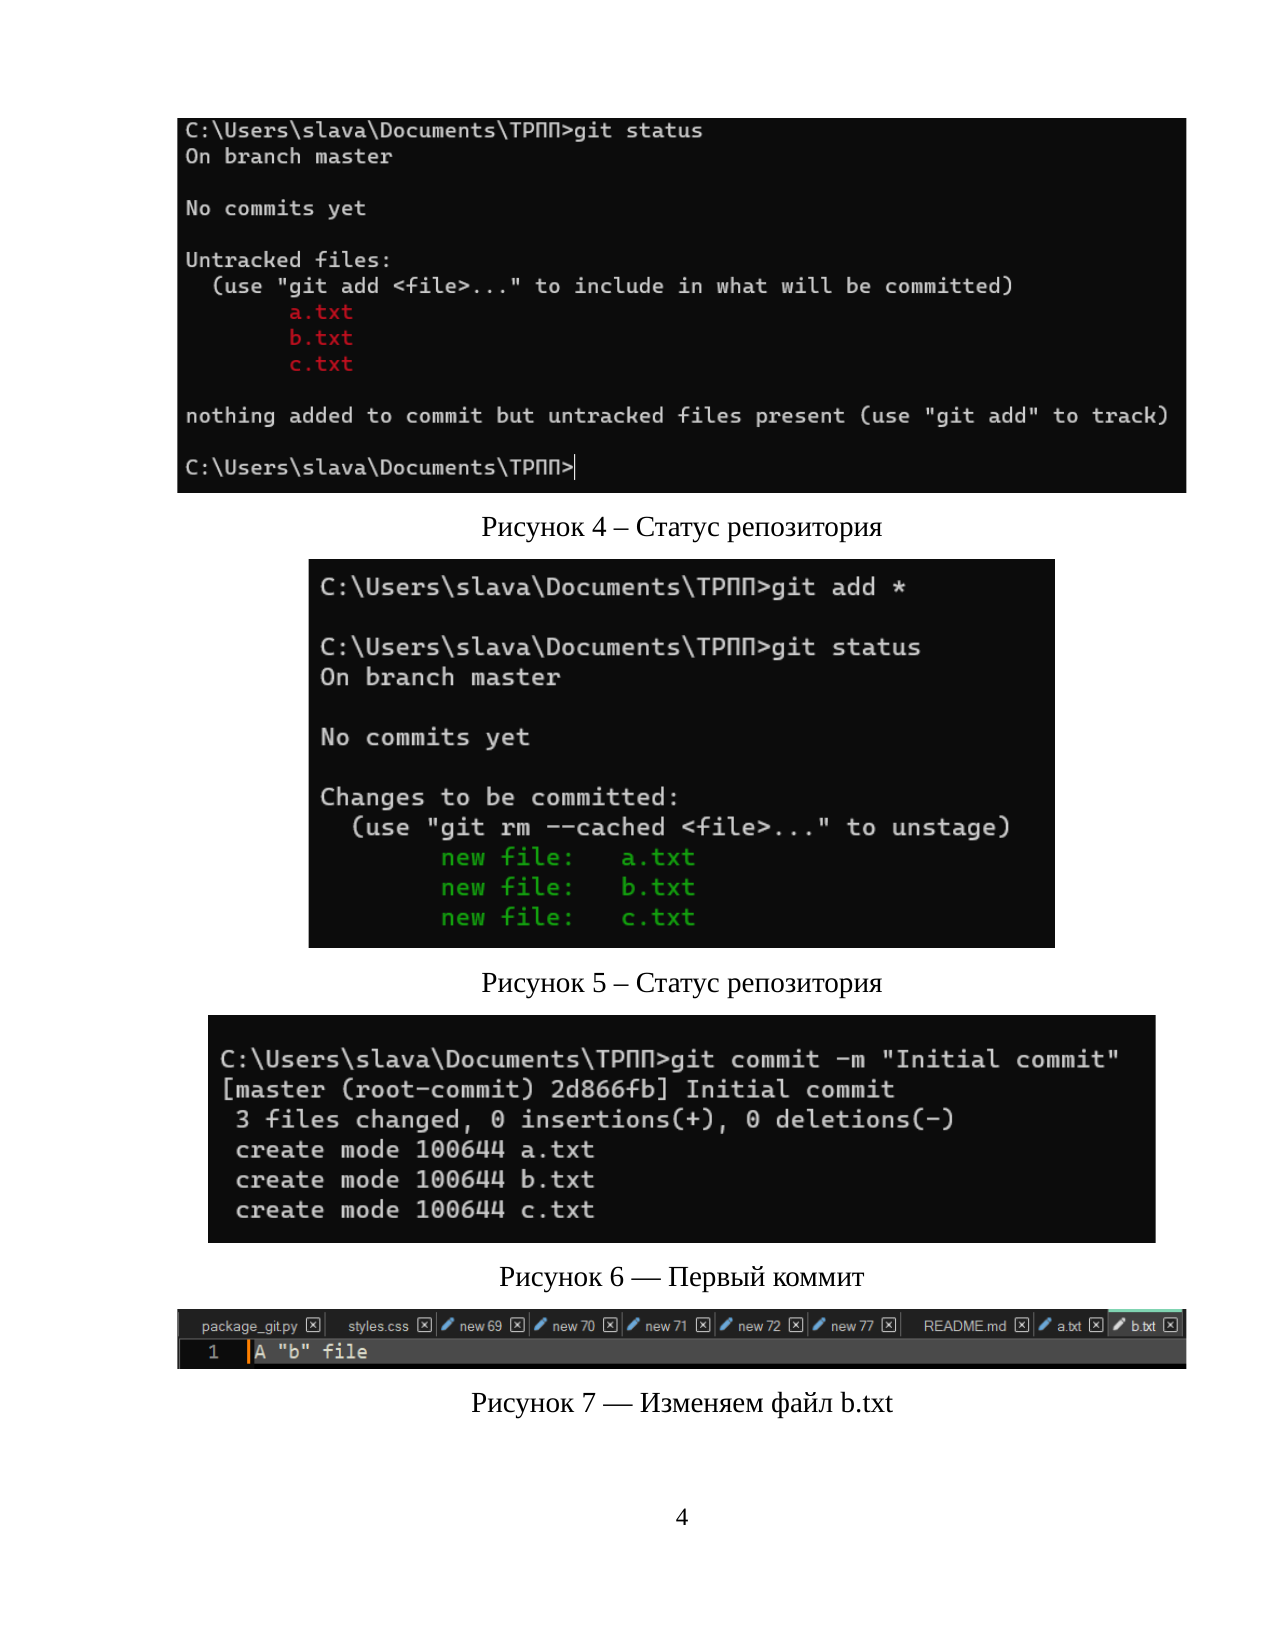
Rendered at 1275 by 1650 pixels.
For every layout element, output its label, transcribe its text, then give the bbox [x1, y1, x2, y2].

text Рисунок 4 – Статус репозитория [177, 509, 1186, 542]
text Рисунок 6 — Первый коммит [177, 1259, 1186, 1293]
picture [308, 559, 1055, 948]
picture [177, 1309, 1187, 1369]
picture [177, 118, 1187, 493]
text Рисунок 7 — Изменяем файл b.txt [177, 1385, 1186, 1419]
text Рисунок 5 – Статус репозитория [177, 965, 1186, 998]
picture [208, 1015, 1156, 1243]
